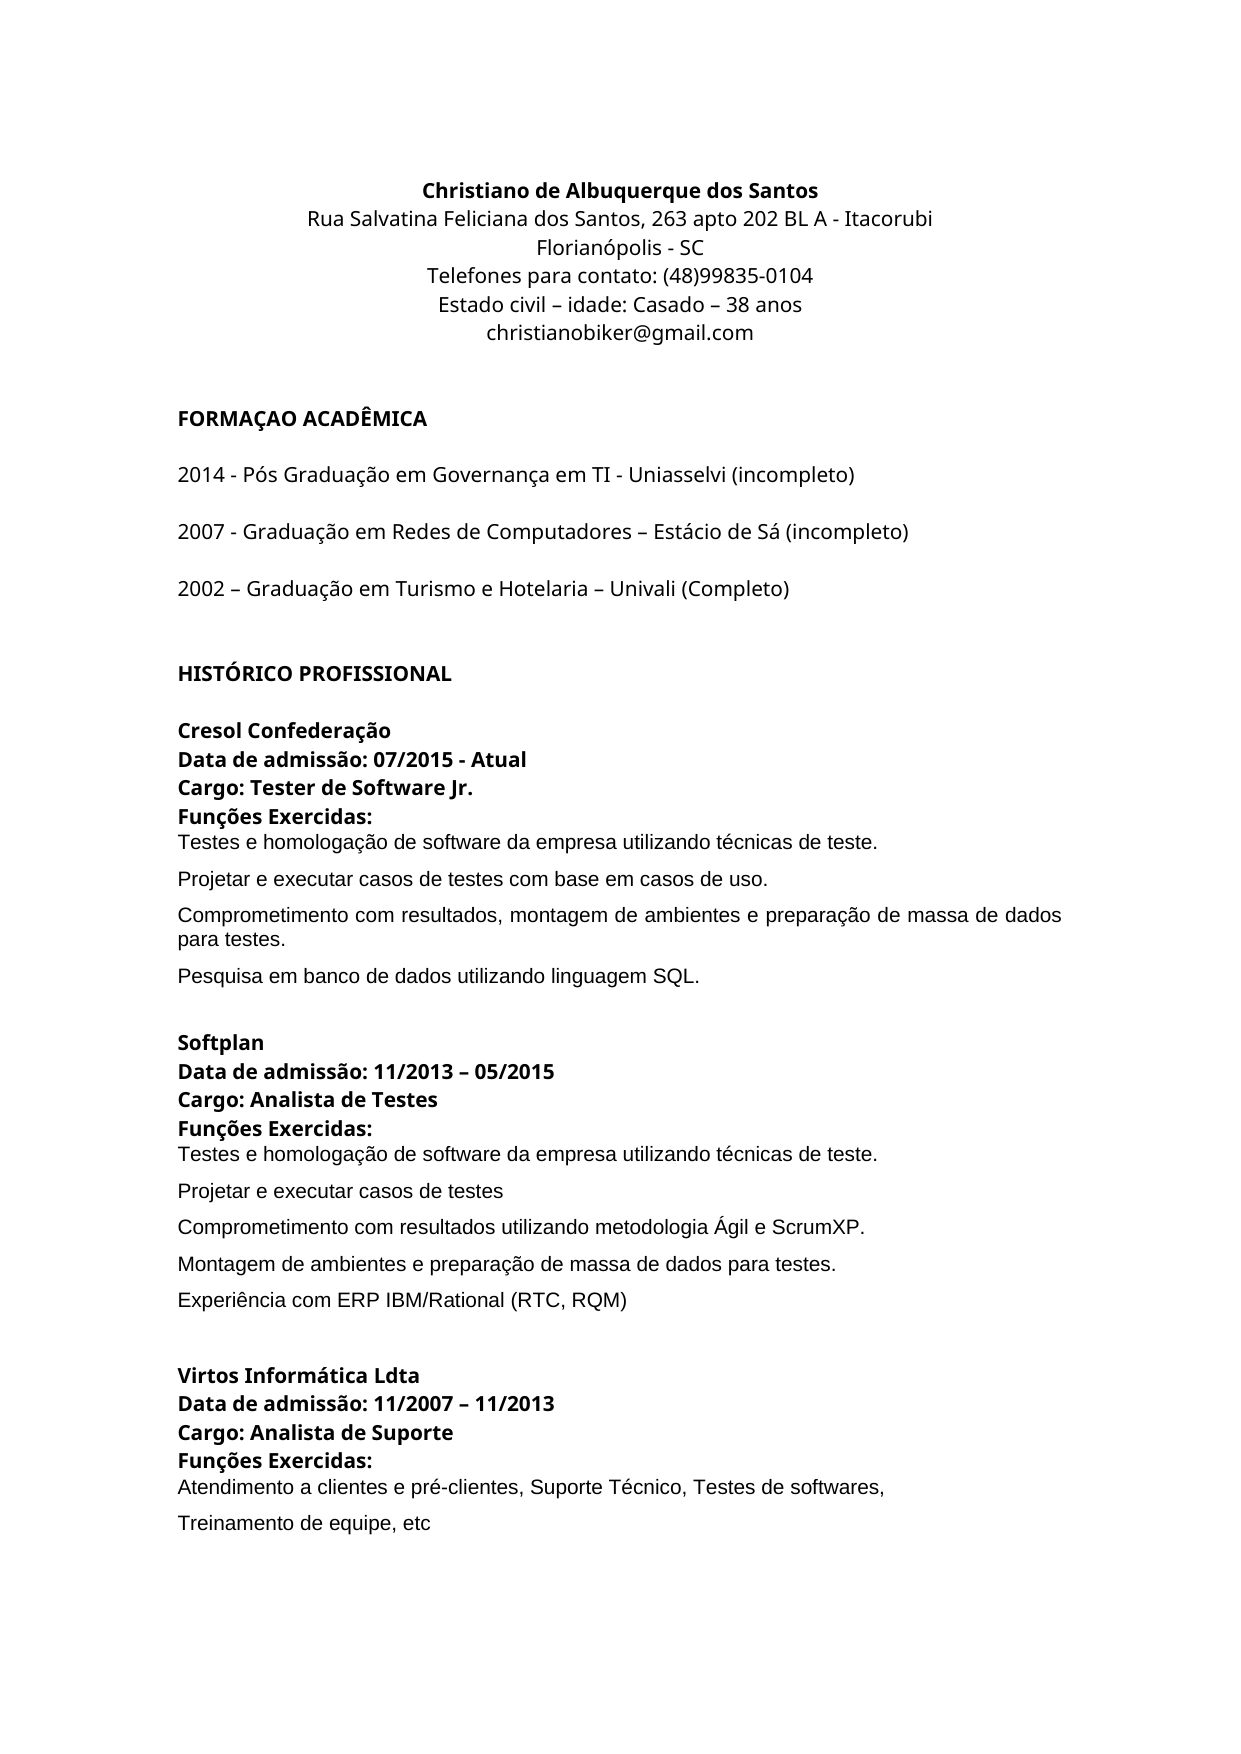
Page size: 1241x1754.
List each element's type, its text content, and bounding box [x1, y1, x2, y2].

text Estado civil – idade: Casado – 38 anos [177, 290, 1063, 318]
text 2014 - Pós Graduação em Governança em TI - Uniasselvi (incompleto) [177, 461, 1063, 489]
text 2007 - Graduação em Redes de Computadores – Estácio de Sá (incompleto) [177, 517, 1063, 546]
text Cargo: Analista de Suporte [177, 1418, 1063, 1446]
text Funções Exercidas: [177, 1446, 1063, 1475]
text Softplan [177, 1028, 1063, 1057]
text Pesquisa em banco de dados utilizando linguagem SQL. [177, 963, 1063, 987]
text Comprometimento com resultados utilizando metodologia Ágil e ScrumXP. [177, 1215, 1063, 1239]
text Comprometimento com resultados, montagem de ambientes e preparação de massa de dados para testes. [177, 903, 1063, 951]
text Data de admissão: 11/2007 – 11/2013 [177, 1389, 1063, 1418]
text Cargo: Tester de Software Jr. [177, 773, 1063, 802]
text Virtos Informática Ldta [177, 1361, 1063, 1389]
text Rua Salvatina Feliciana dos Santos, 263 apto 202 BL A - Itacorubi [177, 204, 1063, 233]
text Florianópolis - SC [177, 233, 1063, 261]
text Funções Exercidas: [177, 1114, 1063, 1142]
text Experiência com ERP IBM/Rational (RTC, RQM) [177, 1288, 1063, 1312]
text Data de admissão: 07/2015 - Atual [177, 745, 1063, 773]
text Telefones para contato: (48)99835-0104 [177, 261, 1063, 290]
subtitle HISTÓRICO PROFISSIONAL [177, 659, 1063, 688]
text 2002 – Graduação em Turismo e Hotelaria – Univali (Completo) [177, 574, 1063, 603]
text Treinamento de equipe, etc [177, 1511, 1063, 1535]
text Testes e homologação de software da empresa utilizando técnicas de teste. [177, 1142, 1063, 1166]
text Atendimento a clientes e pré-clientes, Suporte Técnico, Testes de softwares, [177, 1475, 1063, 1499]
text christianobiker@gmail.com [177, 318, 1063, 347]
subtitle FORMAÇAO ACADÊMICA [177, 404, 1063, 432]
text Montagem de ambientes e preparação de massa de dados para testes. [177, 1252, 1063, 1276]
text Projetar e executar casos de testes com base em casos de uso. [177, 867, 1063, 891]
text Cargo: Analista de Testes [177, 1085, 1063, 1114]
text Funções Exercidas: [177, 802, 1063, 830]
text Projetar e executar casos de testes [177, 1179, 1063, 1203]
text Cresol Confederação [177, 716, 1063, 745]
text Data de admissão: 11/2013 – 05/2015 [177, 1057, 1063, 1085]
text Testes e homologação de software da empresa utilizando técnicas de teste. [177, 830, 1063, 854]
subtitle Christiano de Albuquerque dos Santos [177, 176, 1063, 204]
